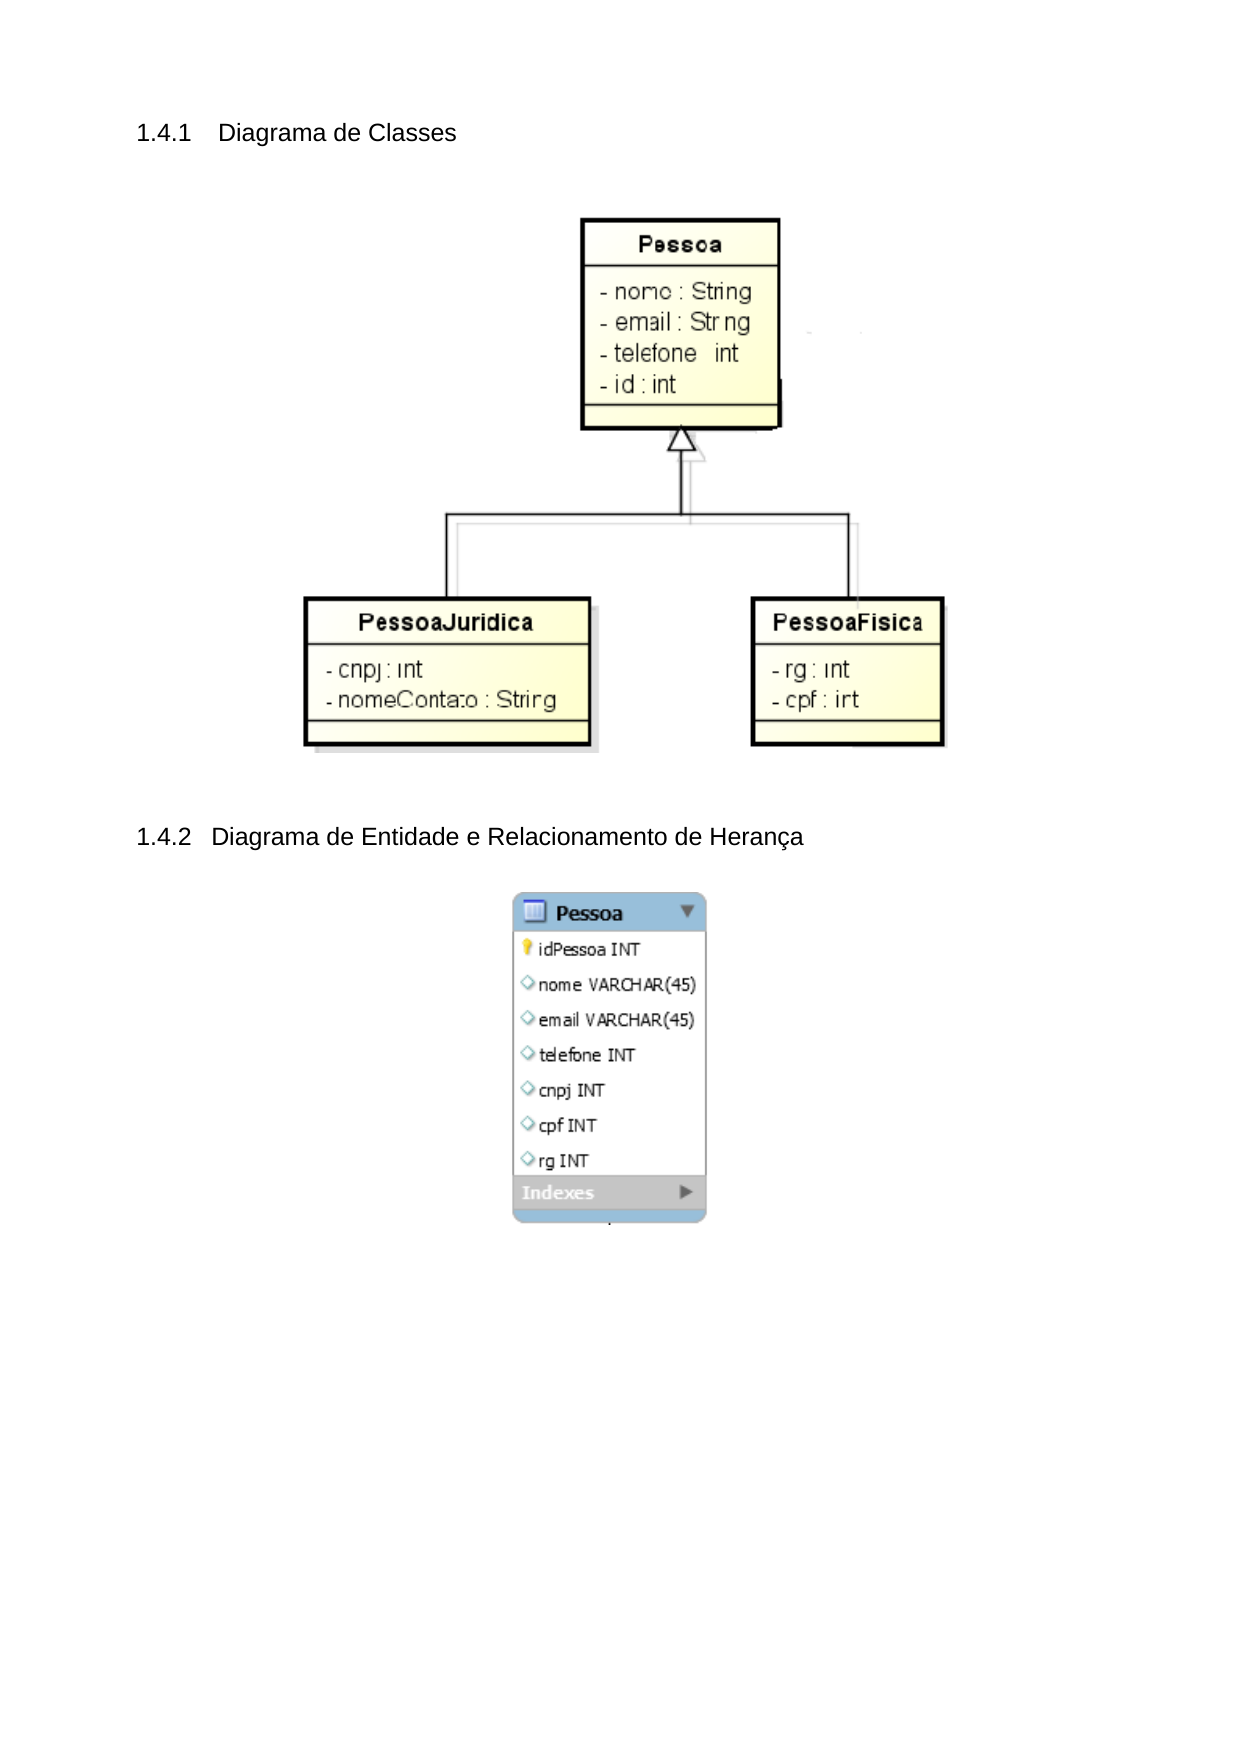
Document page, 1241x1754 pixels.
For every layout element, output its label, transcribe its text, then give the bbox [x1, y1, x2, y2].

subtitle Diagrama de Classes [136, 118, 1111, 147]
subtitle Diagrama de Entidade e Relacionamento de Herança [136, 822, 1111, 851]
picture [299, 201, 948, 753]
picture [503, 892, 744, 1225]
